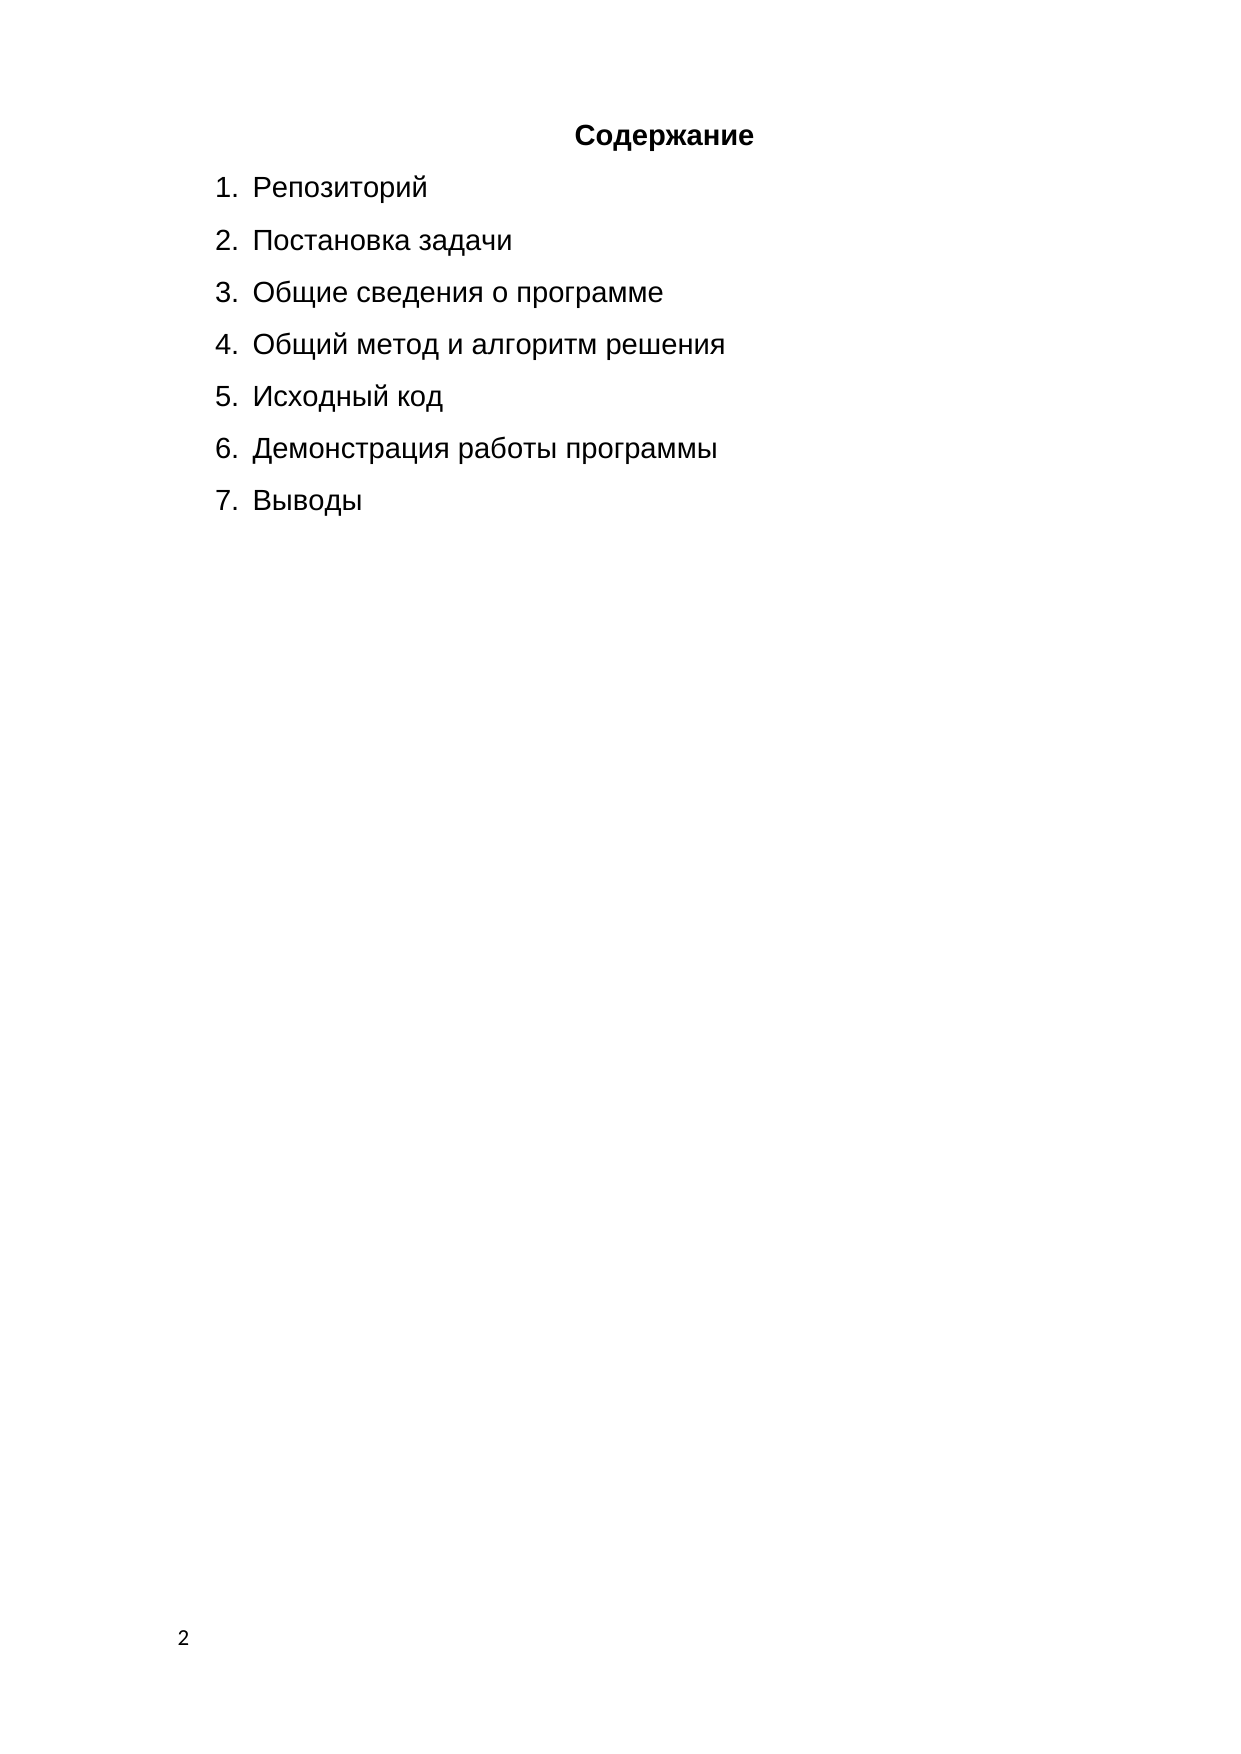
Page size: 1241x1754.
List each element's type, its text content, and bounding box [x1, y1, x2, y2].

list Общие сведения о программе [215, 275, 1152, 308]
list Общий метод и алгоритм решения [215, 327, 1152, 360]
list Исходный код [215, 379, 1152, 413]
list Постановка задачи [215, 222, 1152, 256]
list Демонстрация работы программы [215, 431, 1152, 465]
list Репозиторий [215, 170, 1152, 204]
list Выводы [215, 483, 1152, 517]
text Содержание [177, 118, 1152, 152]
